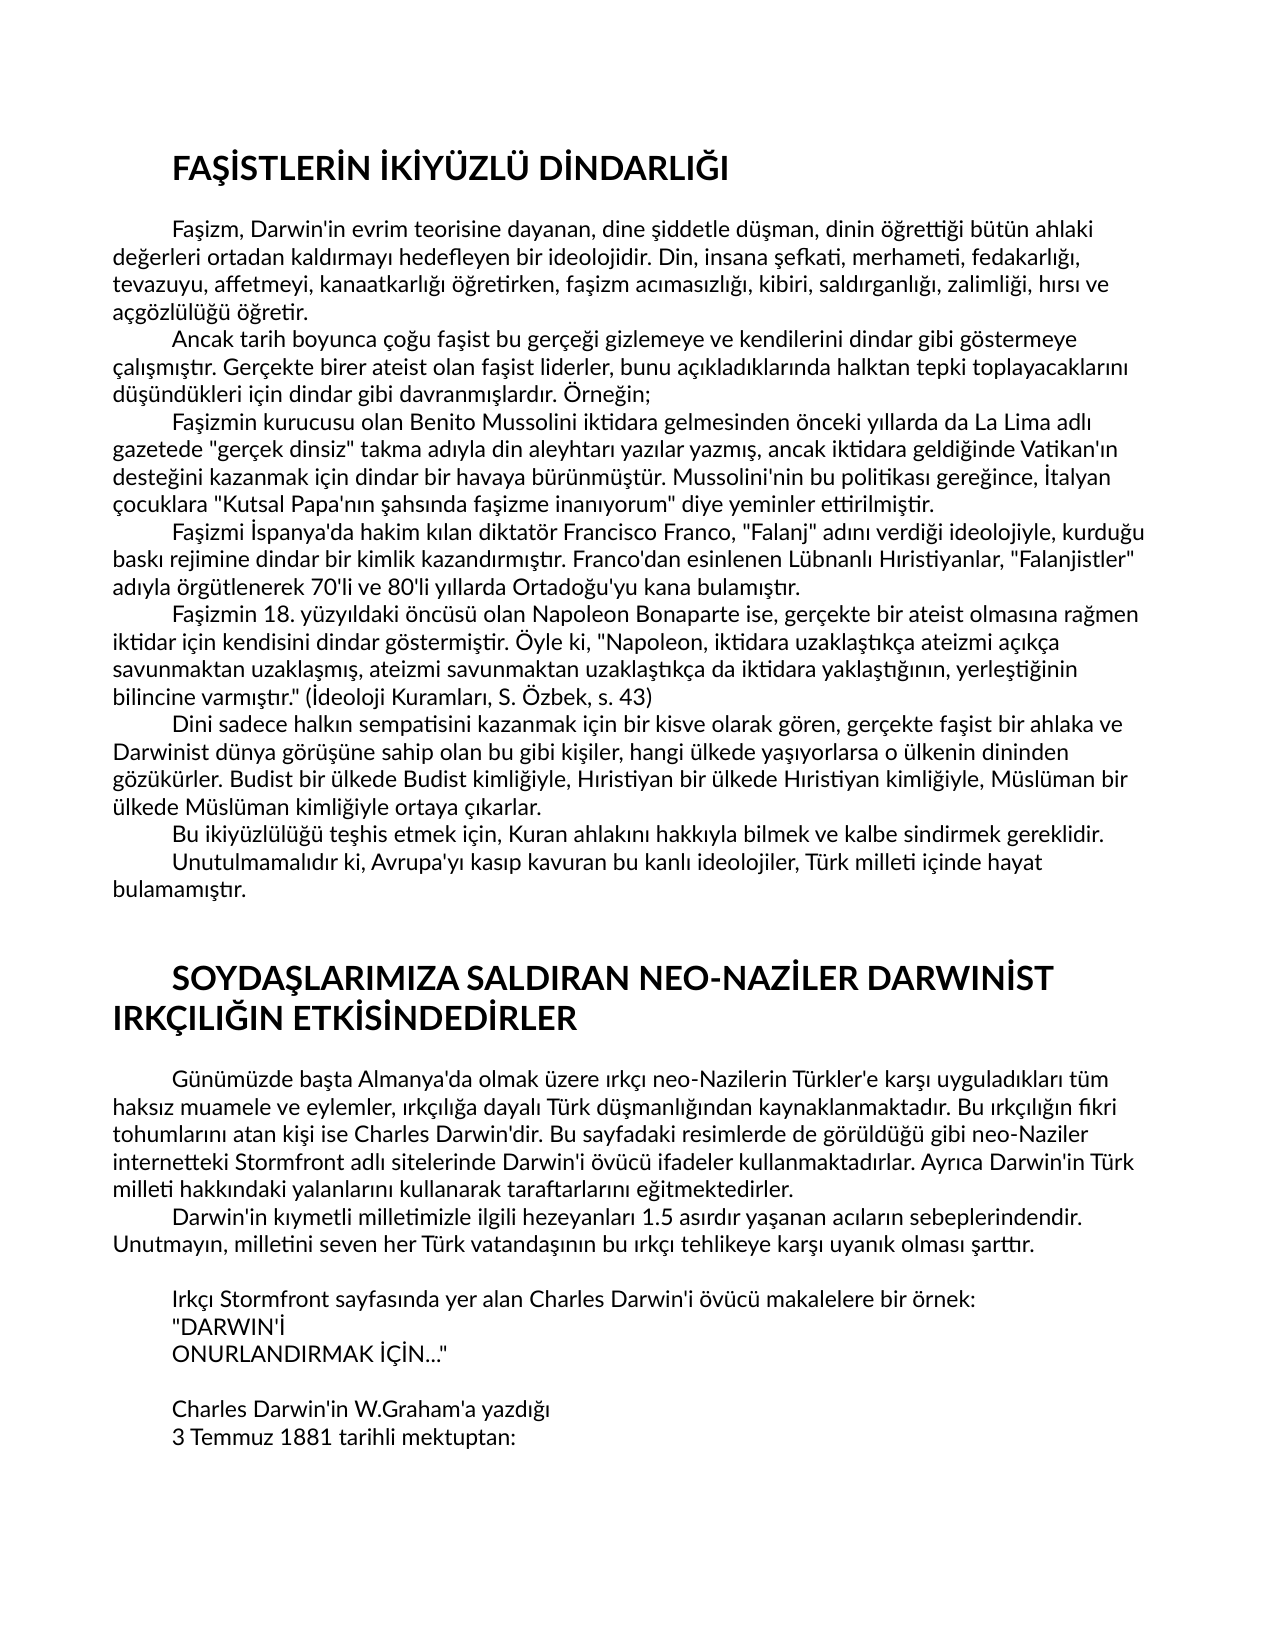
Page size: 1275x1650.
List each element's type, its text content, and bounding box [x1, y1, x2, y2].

text Dini sadece halkın sempatisini kazanmak için bir kisve olarak gören, gerçekte faşist bir ahlaka ve Darwinist dünya görüşüne sahip olan bu gibi kişiler, hangi ülkede yaşıyorlarsa o ülkenin dininden gözükürler. Budist bir ülkede Budist kimliğiyle, Hıristiyan bir ülkede Hıristiyan kimliğiyle, Müslüman bir ülkede Müslüman kimliğiyle ortaya çıkarlar. [112, 710, 1162, 820]
text Faşizm, Darwin'in evrim teorisine dayanan, dine şiddetle düşman, dinin öğrettiği bütün ahlaki değerleri ortadan kaldırmayı hedefleyen bir ideolojidir. Din, insana şefkati, merhameti, fedakarlığı, tevazuyu, affetmeyi, kanaatkarlığı öğretirken, faşizm acımasızlığı, kibiri, saldırganlığı, zalimliği, hırsı ve açgözlülüğü öğretir. [112, 215, 1162, 325]
text Faşizmi İspanya'da hakim kılan diktatör Francisco Franco, "Falanj" adını verdiği ideolojiyle, kurduğu baskı rejimine dindar bir kimlik kazandırmıştır. Franco'dan esinlenen Lübnanlı Hıristiyanlar, "Falanjistler" adıyla örgütlenerek 70'li ve 80'li yıllarda Ortadoğu'yu kana bulamıştır. [112, 518, 1162, 600]
text Faşizmin 18. yüzyıldaki öncüsü olan Napoleon Bonaparte ise, gerçekte bir ateist olmasına rağmen iktidar için kendisini dindar göstermiştir. Öyle ki, "Napoleon, iktidara uzaklaştıkça ateizmi açıkça savunmaktan uzaklaşmış, ateizmi savunmaktan uzaklaştıkça da iktidara yaklaştığının, yerleştiğinin bilincine varmıştır." (İdeoloji Kuramları, S. Özbek, s. 43) [112, 600, 1162, 710]
text Darwin'in kıymetli milletimizle ilgili hezeyanları 1.5 asırdır yaşanan acıların sebeplerindendir. Unutmayın, milletini seven her Türk vatandaşının bu ırkçı tehlikeye karşı uyanık olması şarttır. [112, 1203, 1162, 1258]
text Ancak tarih boyunca çoğu faşist bu gerçeği gizlemeye ve kendilerini dindar gibi göstermeye çalışmıştır. Gerçekte birer ateist olan faşist liderler, bunu açıkladıklarında halktan tepki toplayacaklarını düşündükleri için dindar gibi davranmışlardır. Örneğin; [112, 325, 1162, 408]
text "DARWIN'İ [112, 1313, 1162, 1340]
text Günümüzde başta Almanya'da olmak üzere ırkçı neo-Nazilerin Türkler'e karşı uyguladıkları tüm haksız muamele ve eylemler, ırkçılığa dayalı Türk düşmanlığından kaynaklanmaktadır. Bu ırkçılığın fikri tohumlarını atan kişi ise Charles Darwin'dir. Bu sayfadaki resimlerde de görüldüğü gibi neo-Naziler internetteki Stormfront adlı sitelerinde Darwin'i övücü ifadeler kullanmaktadırlar. Ayrıca Darwin'in Türk milleti hakkındaki yalanlarını kullanarak taraftarlarını eğitmektedirler. [112, 1065, 1162, 1203]
text 3 Temmuz 1881 tarihli mektuptan: [112, 1423, 1162, 1450]
text ONURLANDIRMAK İÇİN..." [112, 1340, 1162, 1368]
text Faşizmin kurucusu olan Benito Mussolini iktidara gelmesinden önceki yıllarda da La Lima adlı gazetede "gerçek dinsiz" takma adıyla din aleyhtarı yazılar yazmış, ancak iktidara geldiğinde Vatikan'ın desteğini kazanmak için dindar bir havaya bürünmüştür. Mussolini'nin bu politikası gereğince, İtalyan çocuklara "Kutsal Papa'nın şahsında faşizme inanıyorum" diye yeminler ettirilmiştir. [112, 408, 1162, 518]
text Unutulmamalıdır ki, Avrupa'yı kasıp kavuran bu kanlı ideolojiler, Türk milleti içinde hayat bulamamıştır. [112, 848, 1162, 903]
subtitle FAŞİSTLERİN İKİYÜZLÜ DİNDARLIĞI [112, 148, 1162, 188]
text SOYDAŞLARIMIZA SALDIRAN NEO-NAZİLER DARWINİST IRKÇILIĞIN ETKİSİNDEDİRLER [112, 958, 1162, 1038]
text Charles Darwin'in W.Graham'a yazdığı [112, 1395, 1162, 1423]
text Bu ikiyüzlülüğü teşhis etmek için, Kuran ahlakını hakkıyla bilmek ve kalbe sindirmek gereklidir. [112, 820, 1162, 848]
text Irkçı Stormfront sayfasında yer alan Charles Darwin'i övücü makalelere bir örnek: [112, 1285, 1162, 1313]
